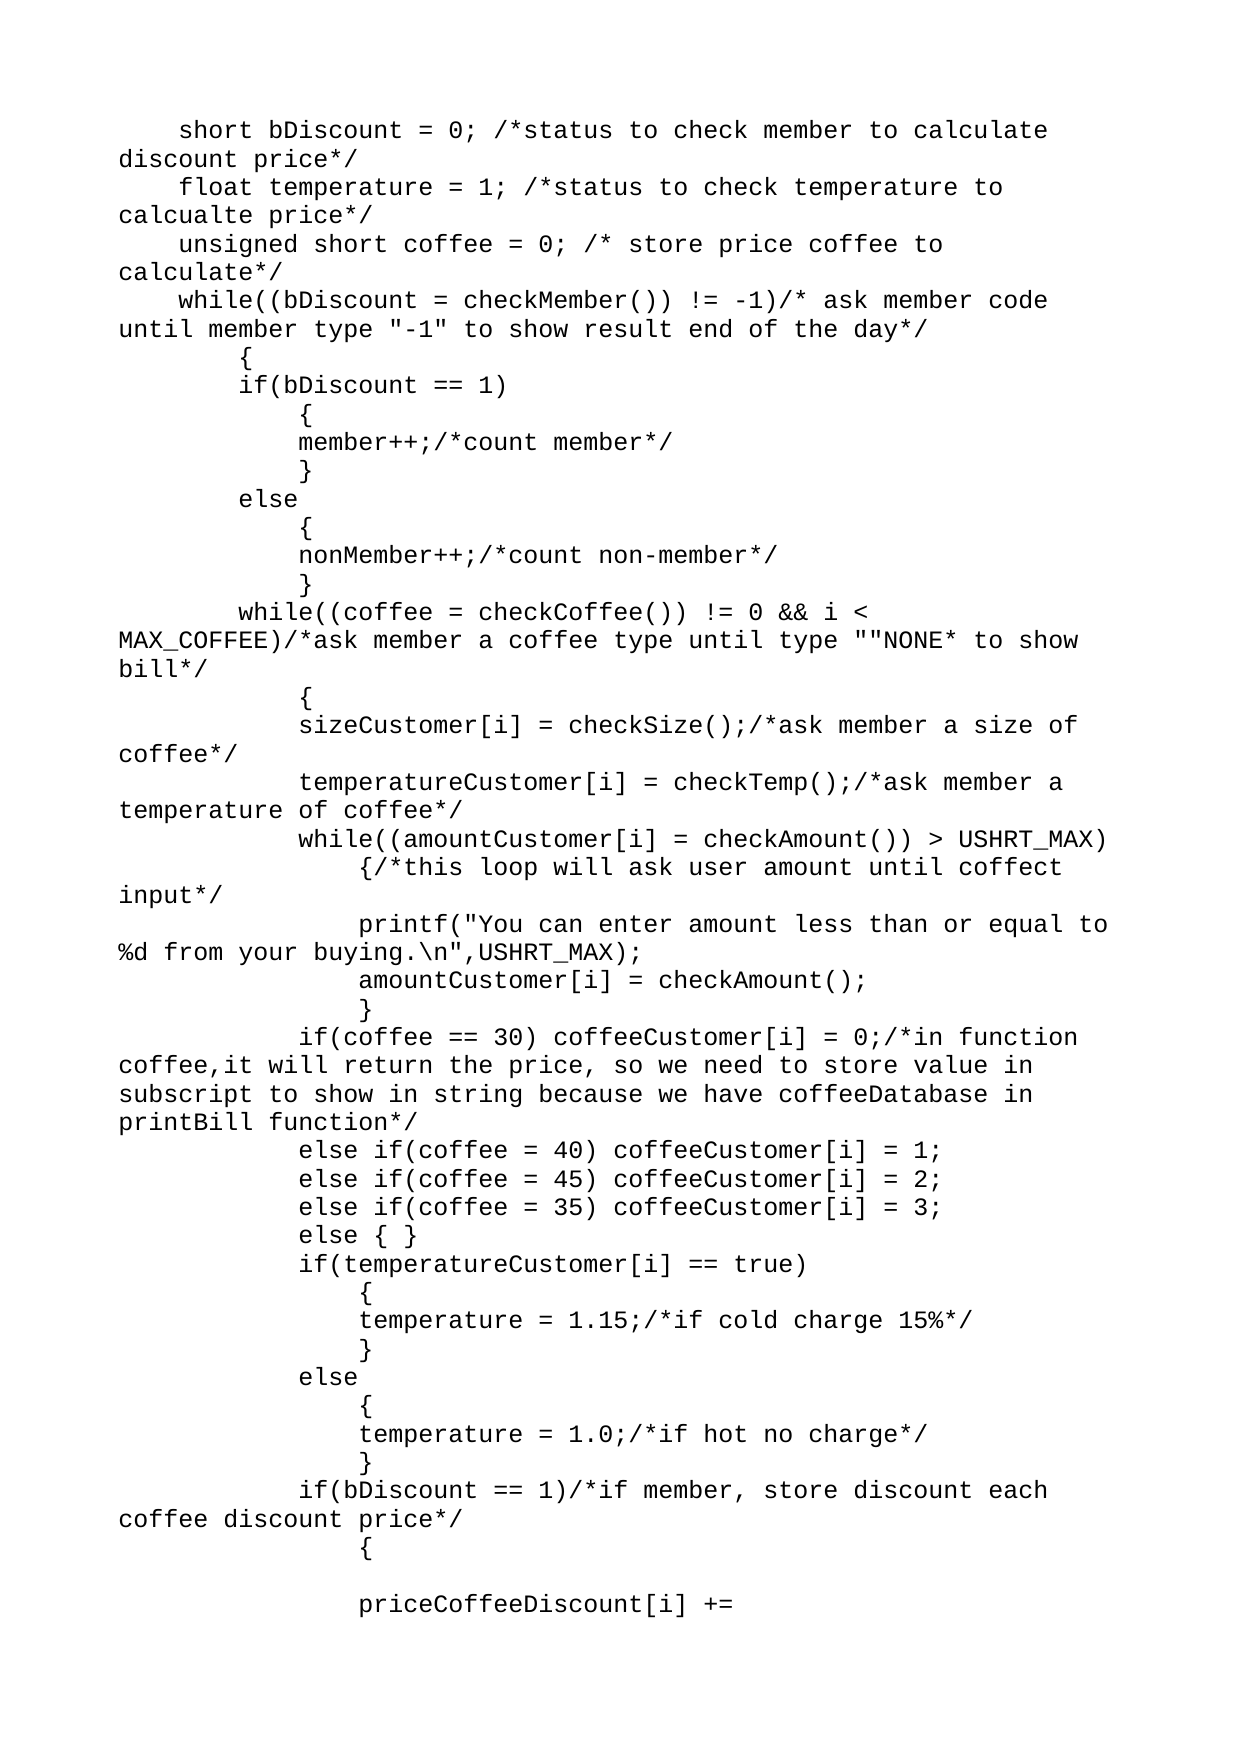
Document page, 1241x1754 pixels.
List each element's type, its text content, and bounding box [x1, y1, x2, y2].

subtitle } [118, 458, 1122, 486]
subtitle else [118, 486, 1122, 515]
subtitle } [118, 1336, 1122, 1365]
subtitle short bDiscount = 0; /*status to check member to calculate discount price*/ [118, 118, 1122, 175]
subtitle if(temperatureCustomer[i] == true) [118, 1251, 1122, 1280]
subtitle while((coffee = checkCoffee()) != 0 && i < MAX_COFFEE)/*ask member a coffee type until type ""NONE* to show bill*/ [118, 600, 1122, 685]
subtitle temperatureCustomer[i] = checkTemp();/*ask member a temperature of coffee*/ [118, 770, 1122, 826]
subtitle { [118, 515, 1122, 543]
subtitle nonMember++;/*count non-member*/ [118, 543, 1122, 571]
subtitle member++;/*count member*/ [118, 430, 1122, 458]
subtitle float temperature = 1; /*status to check temperature to calcualte price*/ [118, 175, 1122, 231]
subtitle temperature = 1.15;/*if cold charge 15%*/ [118, 1308, 1122, 1336]
subtitle { [118, 1393, 1122, 1421]
subtitle { [118, 1280, 1122, 1308]
subtitle } [118, 996, 1122, 1025]
subtitle temperature = 1.0;/*if hot no charge*/ [118, 1421, 1122, 1450]
subtitle { [118, 1535, 1122, 1563]
subtitle { [118, 685, 1122, 713]
subtitle else if(coffee = 45) coffeeCustomer[i] = 2; [118, 1166, 1122, 1195]
subtitle priceCoffeeDiscount[i] += [118, 1591, 1122, 1620]
subtitle while((amountCustomer[i] = checkAmount()) > USHRT_MAX) [118, 826, 1122, 855]
subtitle if(coffee == 30) coffeeCustomer[i] = 0;/*in function coffee,it will return the price, so we need to store value in subscript to show in string because we have coffeeDatabase in printBill function*/ [118, 1025, 1122, 1138]
subtitle } [118, 571, 1122, 600]
subtitle } [118, 1450, 1122, 1478]
subtitle { [118, 401, 1122, 430]
subtitle else if(coffee = 40) coffeeCustomer[i] = 1; [118, 1138, 1122, 1166]
subtitle {/*this loop will ask user amount until coffect input*/ [118, 855, 1122, 911]
subtitle if(bDiscount == 1) [118, 373, 1122, 401]
subtitle else if(coffee = 35) coffeeCustomer[i] = 3; [118, 1195, 1122, 1223]
subtitle else [118, 1365, 1122, 1393]
subtitle while((bDiscount = checkMember()) != -1)/* ask member code until member type "-1" to show result end of the day*/ [118, 288, 1122, 345]
subtitle else { } [118, 1223, 1122, 1251]
subtitle printf("You can enter amount less than or equal to %d from your buying.\n",USHRT_MAX); [118, 911, 1122, 968]
subtitle sizeCustomer[i] = checkSize();/*ask member a size of coffee*/ [118, 713, 1122, 770]
subtitle unsigned short coffee = 0; /* store price coffee to calculate*/ [118, 231, 1122, 288]
subtitle { [118, 345, 1122, 373]
subtitle if(bDiscount == 1)/*if member, store discount each coffee discount price*/ [118, 1478, 1122, 1535]
subtitle amountCustomer[i] = checkAmount(); [118, 968, 1122, 996]
